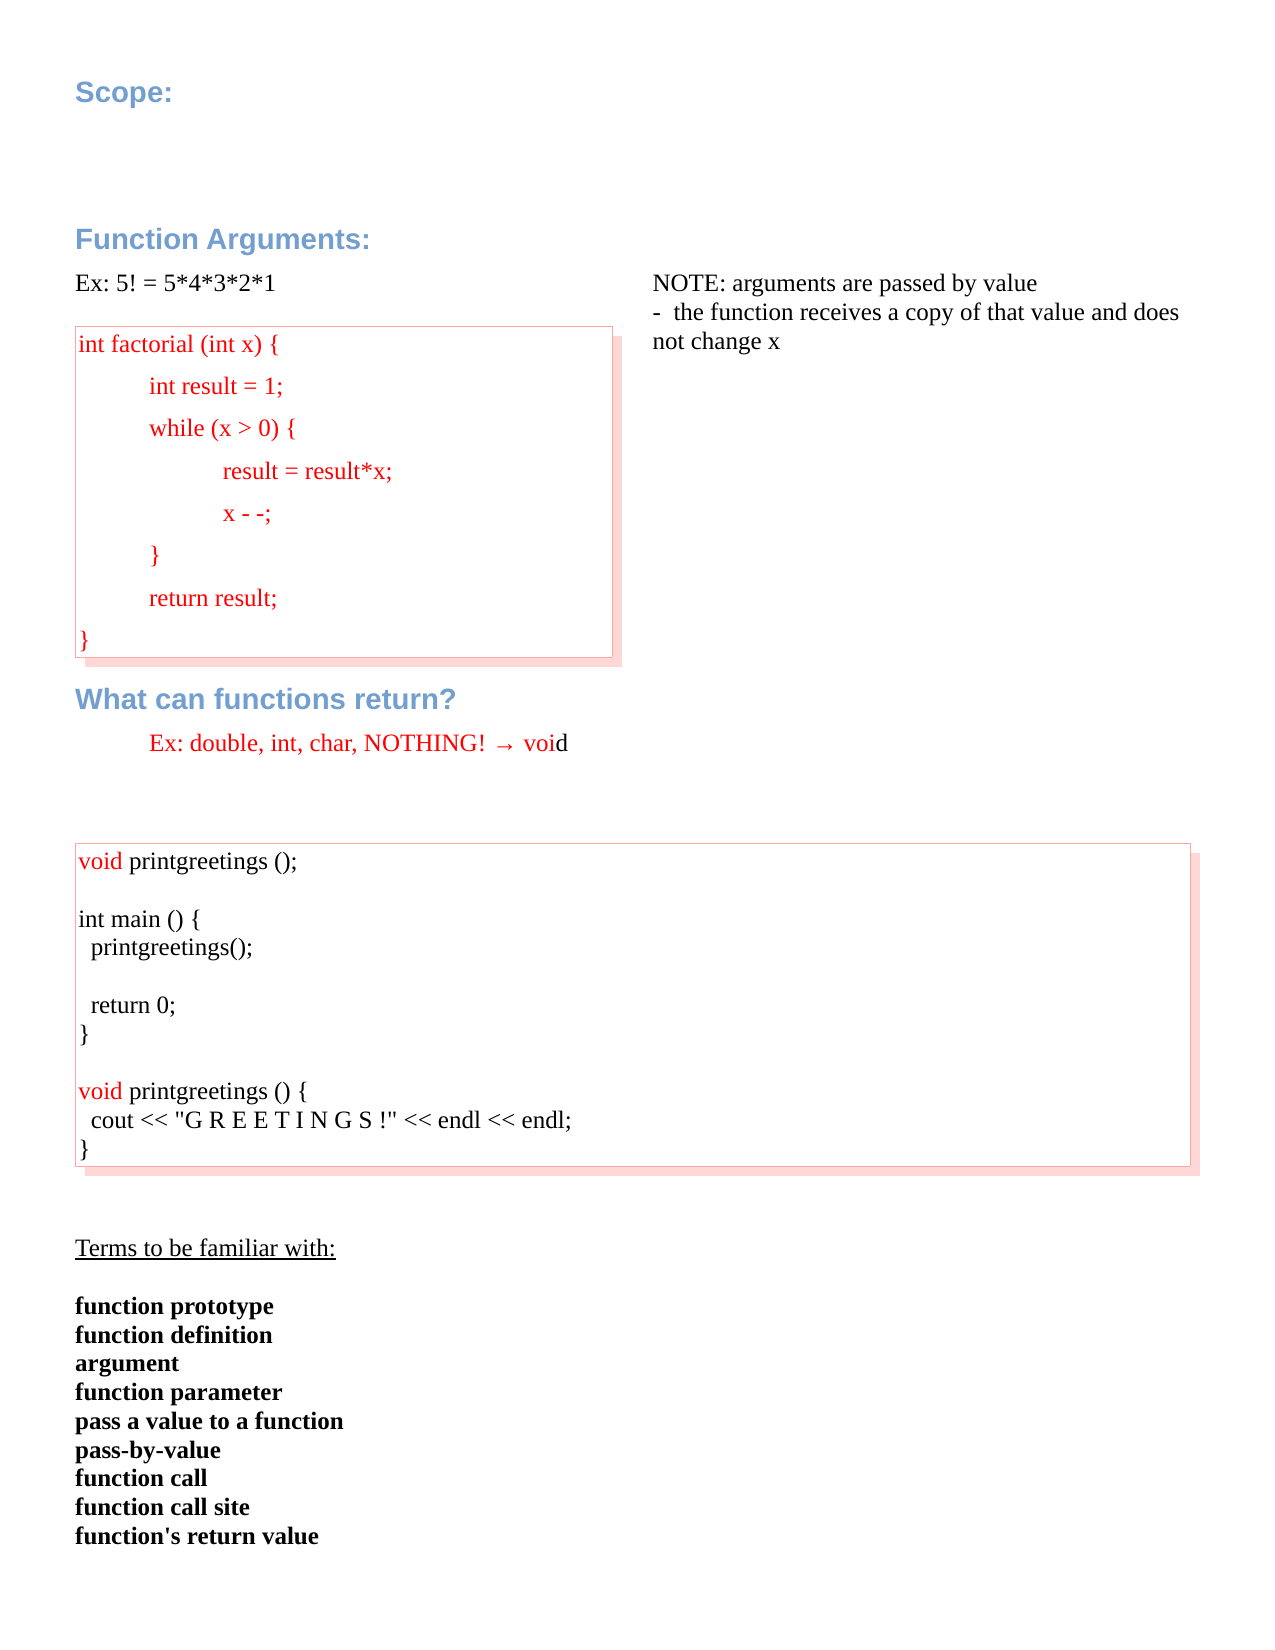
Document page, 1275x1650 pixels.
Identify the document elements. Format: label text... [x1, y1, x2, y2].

text return result; [76, 579, 612, 614]
text Terms to be familiar with: [75, 1233, 1200, 1262]
text argument [75, 1348, 1200, 1377]
text while (x > 0) { [76, 410, 612, 445]
text Ex: double, int, char, NOTHING! → void [75, 728, 1200, 757]
text printgreetings(); [76, 929, 1189, 961]
text NOTE: arguments are passed by value [652, 268, 1200, 297]
text cout << "G R E E T I N G S !" << endl << endl; [76, 1102, 1189, 1131]
text } [76, 537, 612, 572]
text x - -; [76, 495, 612, 530]
subtitle Function Arguments: [75, 222, 1200, 256]
text function call site [75, 1492, 1200, 1521]
text function's return value [75, 1521, 1200, 1550]
text void printgreetings (); [76, 844, 1189, 875]
text function parameter [75, 1377, 1200, 1406]
text function prototype [75, 1291, 1200, 1320]
text Ex: 5! = 5*4*3*2*1 [75, 268, 622, 297]
text pass-by-value [75, 1435, 1200, 1463]
text pass a value to a function [75, 1406, 1200, 1435]
text function call [75, 1463, 1200, 1492]
subtitle What can functions return? [75, 682, 1200, 716]
text int result = 1; [76, 368, 612, 403]
text int main () { [76, 901, 1189, 929]
text } [76, 1016, 1189, 1047]
text return 0; [76, 987, 1189, 1016]
text - the function receives a copy of that value and does not change x [652, 297, 1200, 354]
subtitle Scope: [75, 75, 1200, 109]
text } [76, 1131, 1189, 1166]
text void printgreetings () { [76, 1073, 1189, 1102]
text } [76, 622, 612, 657]
text function definition [75, 1320, 1200, 1348]
text result = result*x; [76, 453, 612, 488]
text int factorial (int x) { [76, 327, 612, 361]
